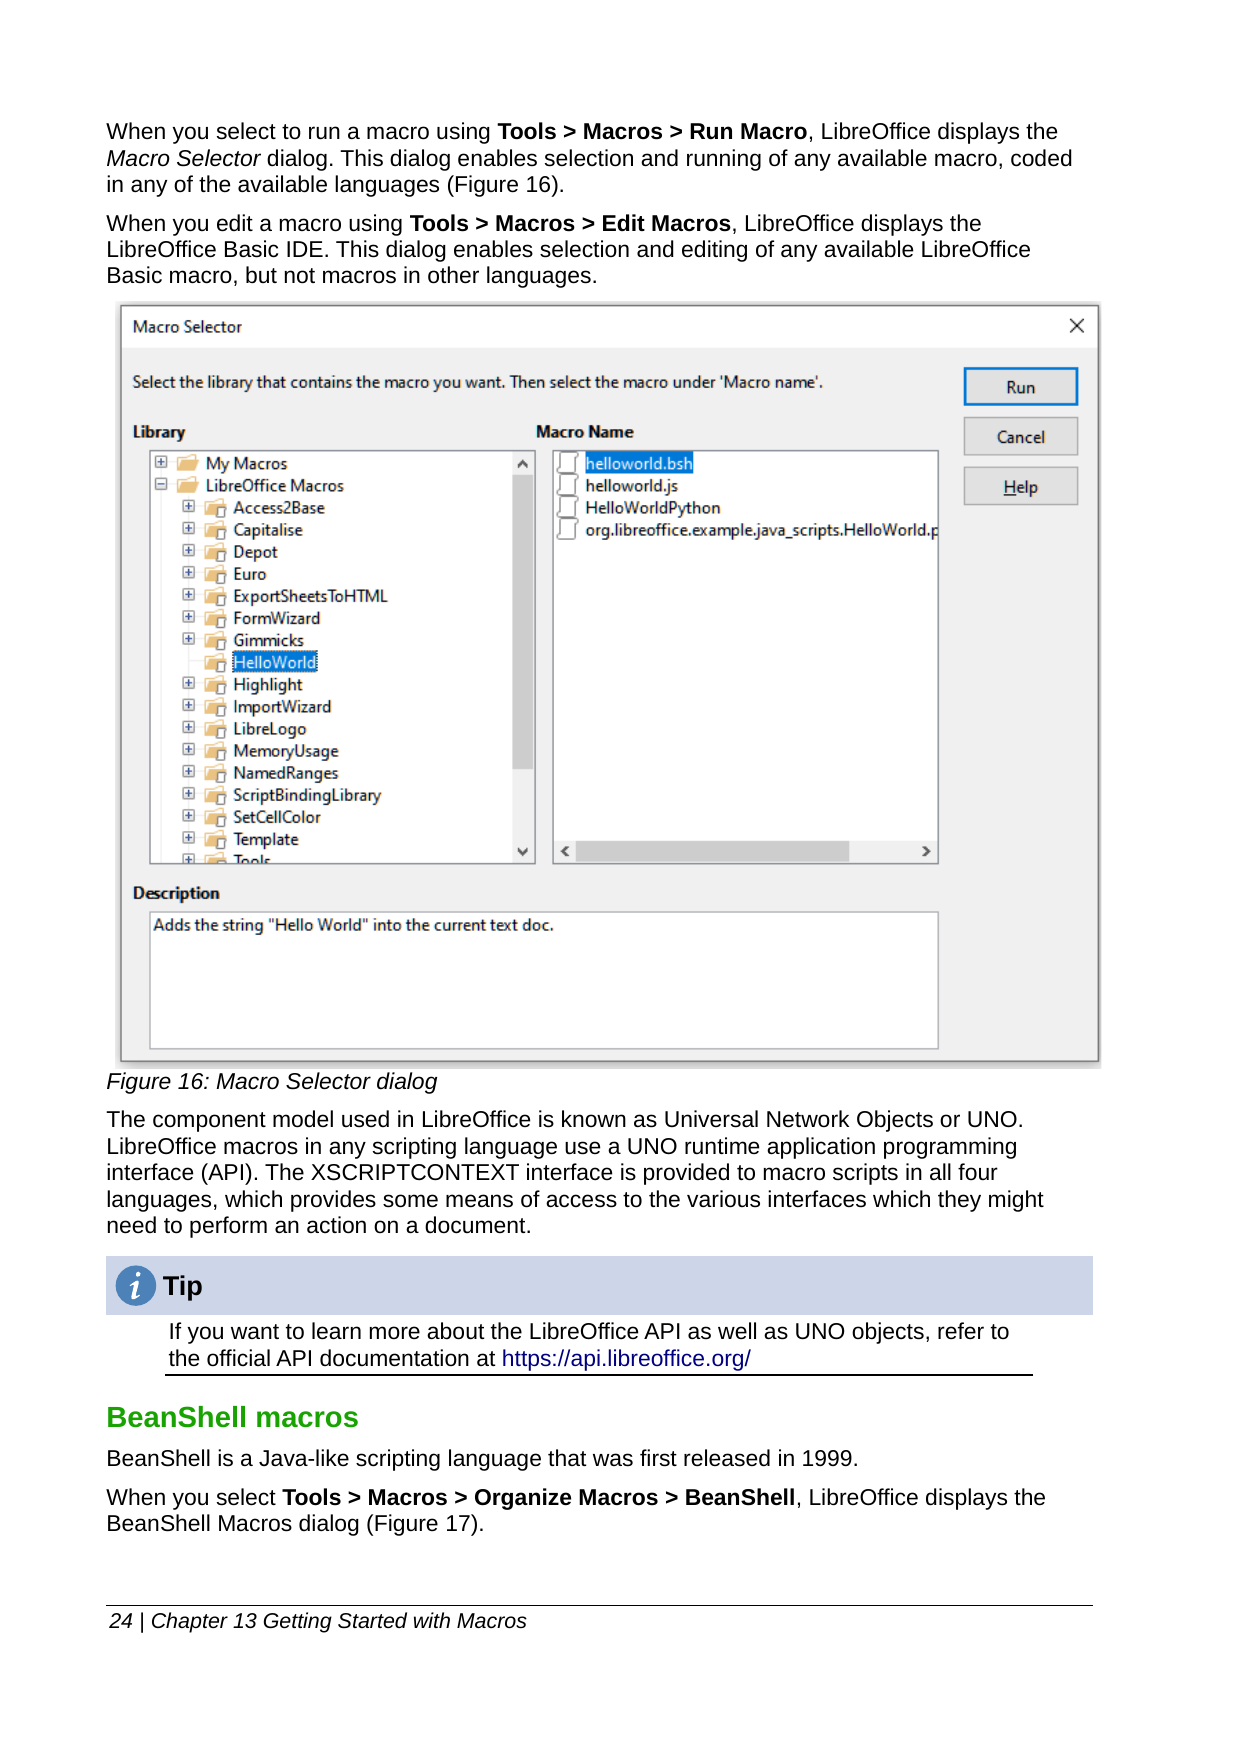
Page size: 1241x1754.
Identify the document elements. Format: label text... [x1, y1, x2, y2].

text When you select Tools > Macros > Organize Macros > BeanShell, LibreOffice displays the BeanShell Macros dialog (Figure 17). [106, 1484, 1093, 1537]
text If you want to learn more about the LibreOffice API as well as UNO objects, refer to the official API documentation at https://api.libreoffice.org/ [165, 1315, 1033, 1374]
picture [115, 301, 1102, 1069]
text BeanShell is a Java-like scripting language that was first released in 1999. [106, 1445, 1093, 1471]
subtitle BeanShell macros [106, 1400, 1093, 1433]
subtitle Tip [106, 1256, 1093, 1315]
text When you select to run a macro using Tools > Macros > Run Macro, LibreOffice displays the Macro Selector dialog. This dialog enables selection and running of any available macro, coded in any of the available languages (Figure 16). [106, 118, 1093, 197]
text Figure 16: Macro Selector dialog [106, 301, 1110, 1094]
text When you edit a macro using Tools > Macros > Edit Macros, LibreOffice displays the LibreOffice Basic IDE. This dialog enables selection and editing of any available LibreOffice Basic macro, but not macros in other languages. [106, 210, 1093, 289]
text The component model used in LibreOffice is known as Universal Network Objects or UNO. LibreOffice macros in any scripting language use a UNO runtime application programming interface (API). The XSCRIPTCONTEXT interface is provided to macro scripts in all four languages, which provides some means of access to the various interfaces which they might need to perform an action on a document. [106, 1106, 1093, 1238]
